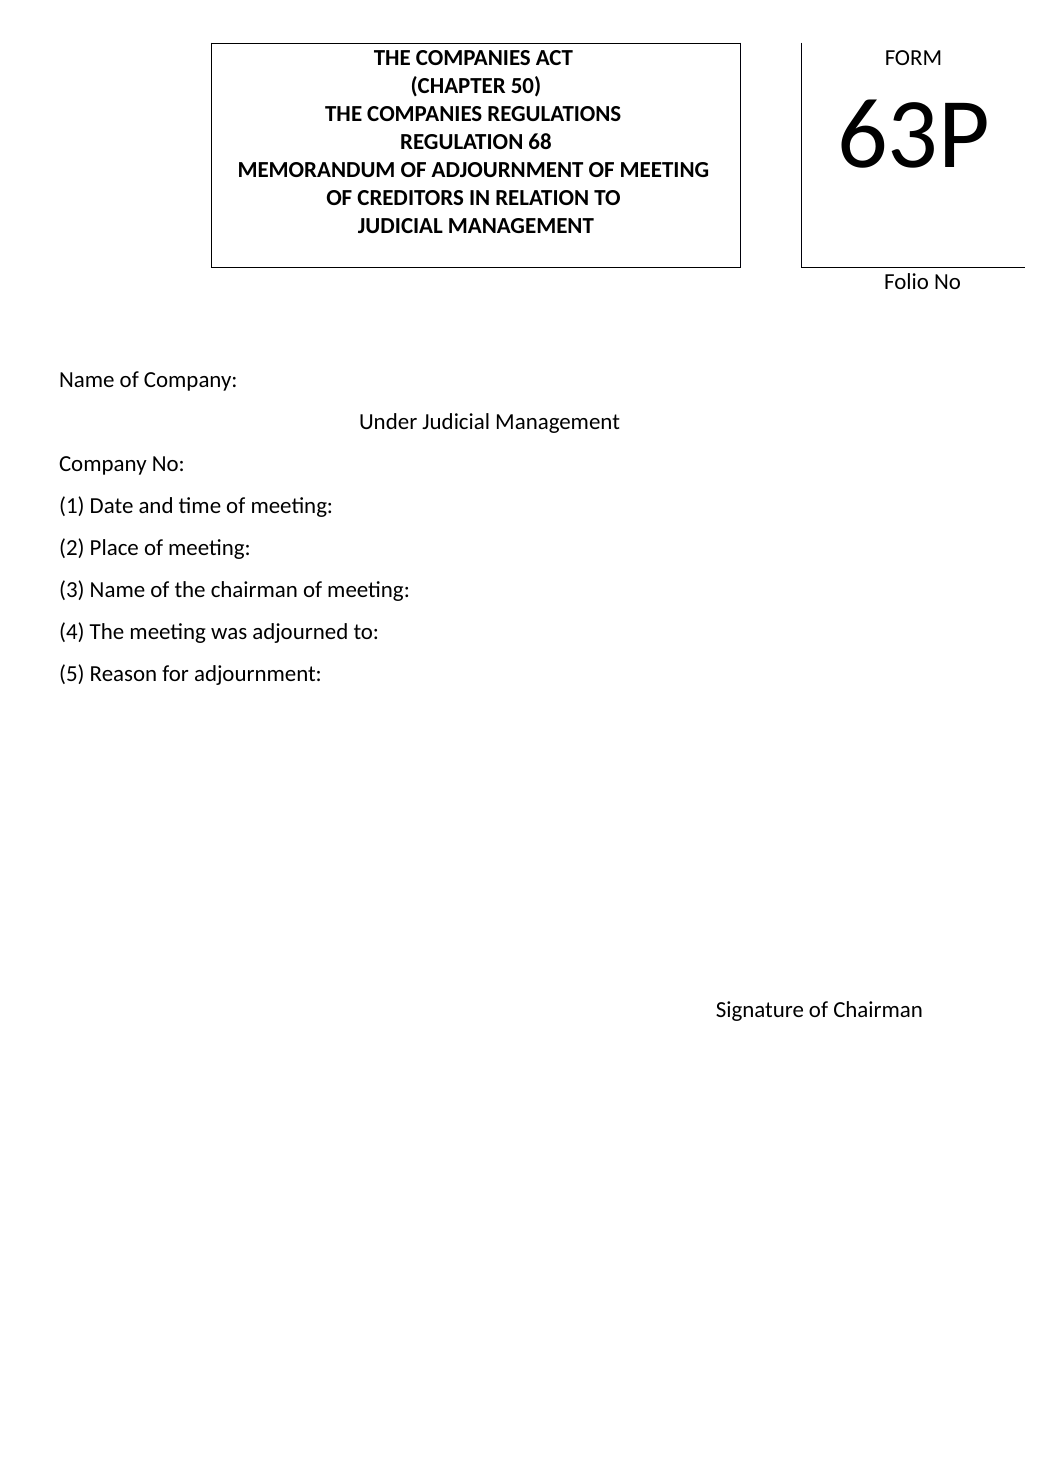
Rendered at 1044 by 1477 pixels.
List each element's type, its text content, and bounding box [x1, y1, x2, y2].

table_header THE COMPANIES ACT (CHAPTER 50) THE COMPANIES REGULATIONS REGULATION 68 MEMORANDUM OF ADJOURNMENT OF MEETING OF CREDITORS IN RELATION TO JUDICIAL MANAGEMENT [212, 44, 740, 267]
text Company No: <o.uen> [59, 449, 1003, 477]
text (5) Reason for adjournment: [59, 659, 1003, 687]
text Under Judicial Management [59, 407, 1003, 435]
text Folio No [59, 267, 1003, 295]
text (2) Place of meeting: [59, 533, 1003, 561]
table_header [741, 43, 801, 267]
text (1) Date and time of meeting: [59, 491, 1003, 519]
text (4) The meeting was adjourned to: [59, 617, 1003, 645]
text Name of Company: <o.name> [59, 365, 1003, 393]
text Signature of Chairman [59, 995, 1003, 1023]
table_header FORM 63P [802, 43, 1025, 267]
text (3) Name of the chairman of meeting: [59, 575, 1003, 603]
